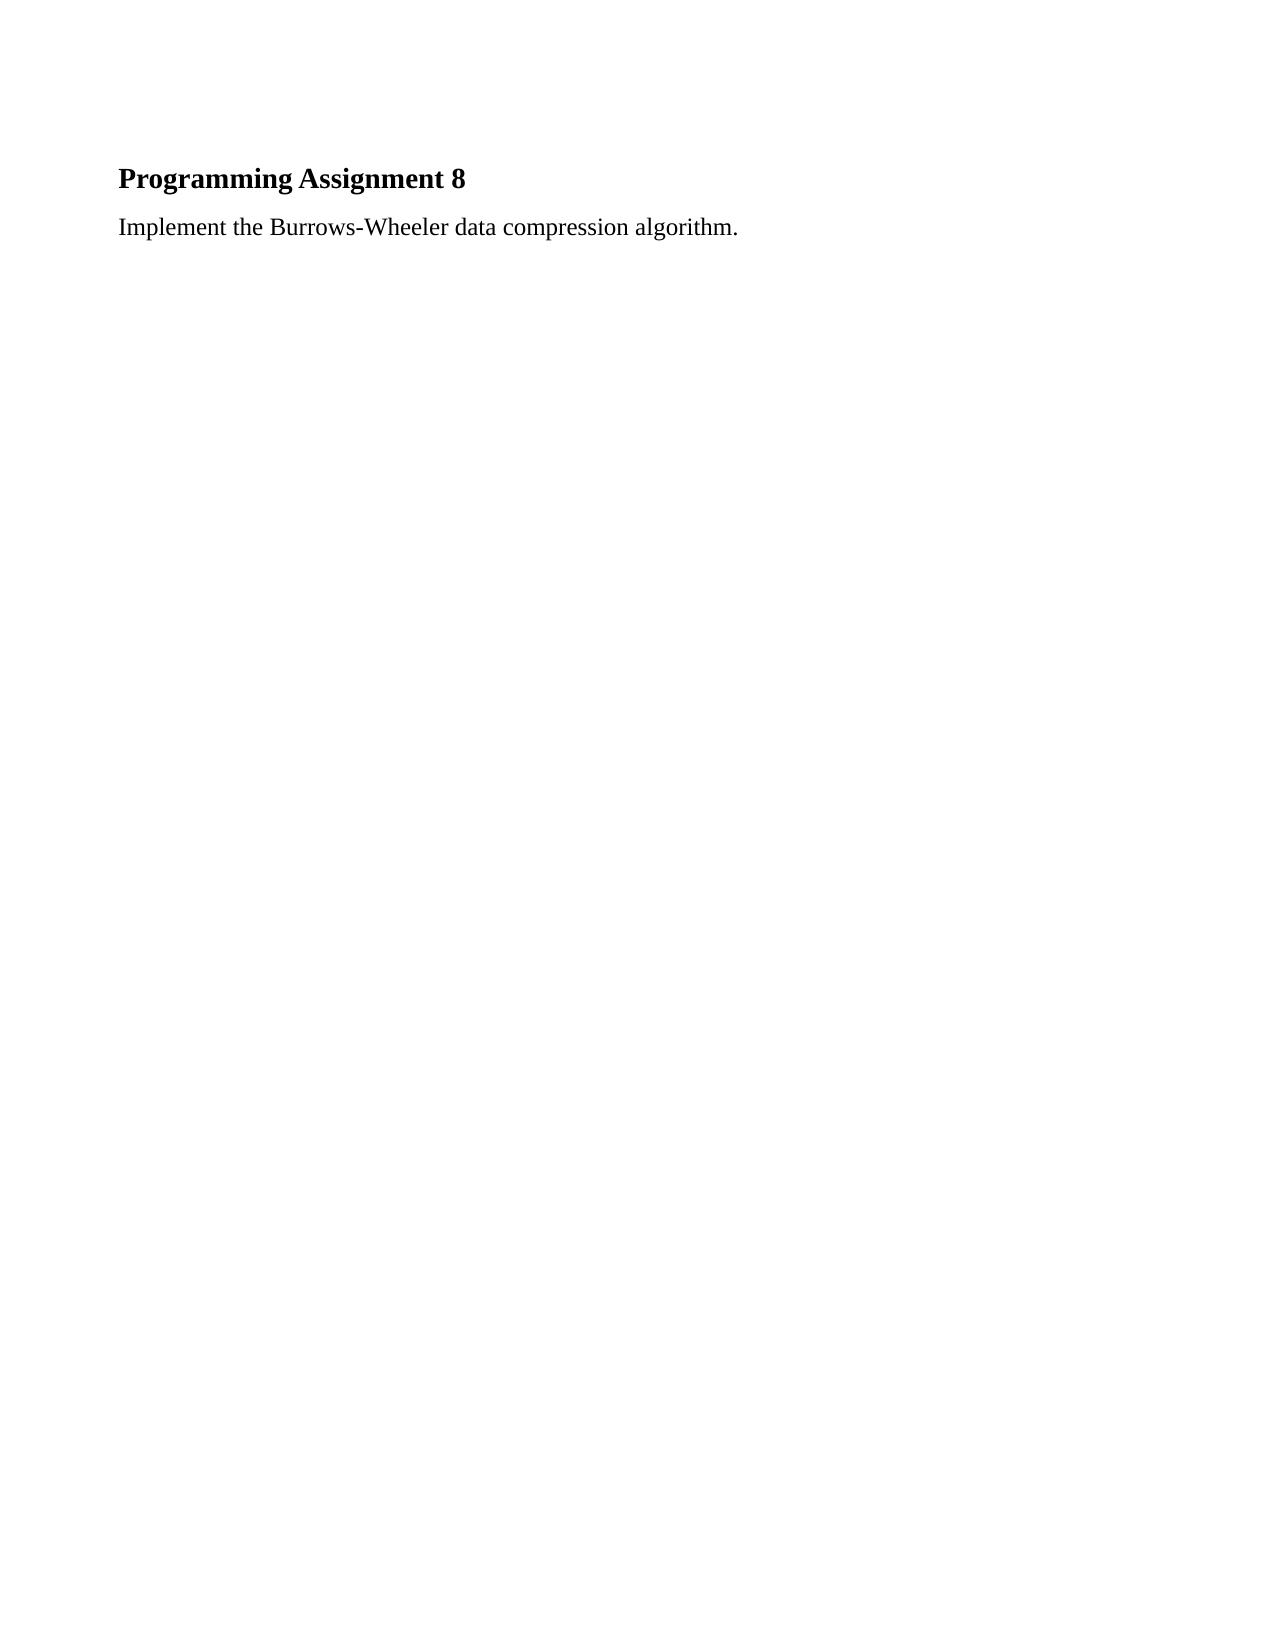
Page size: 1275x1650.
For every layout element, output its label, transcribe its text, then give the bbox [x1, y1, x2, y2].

text Programming Assignment 8 [118, 161, 1157, 195]
text Implement the Burrows-Wheeler data compression algorithm. [118, 212, 1157, 240]
